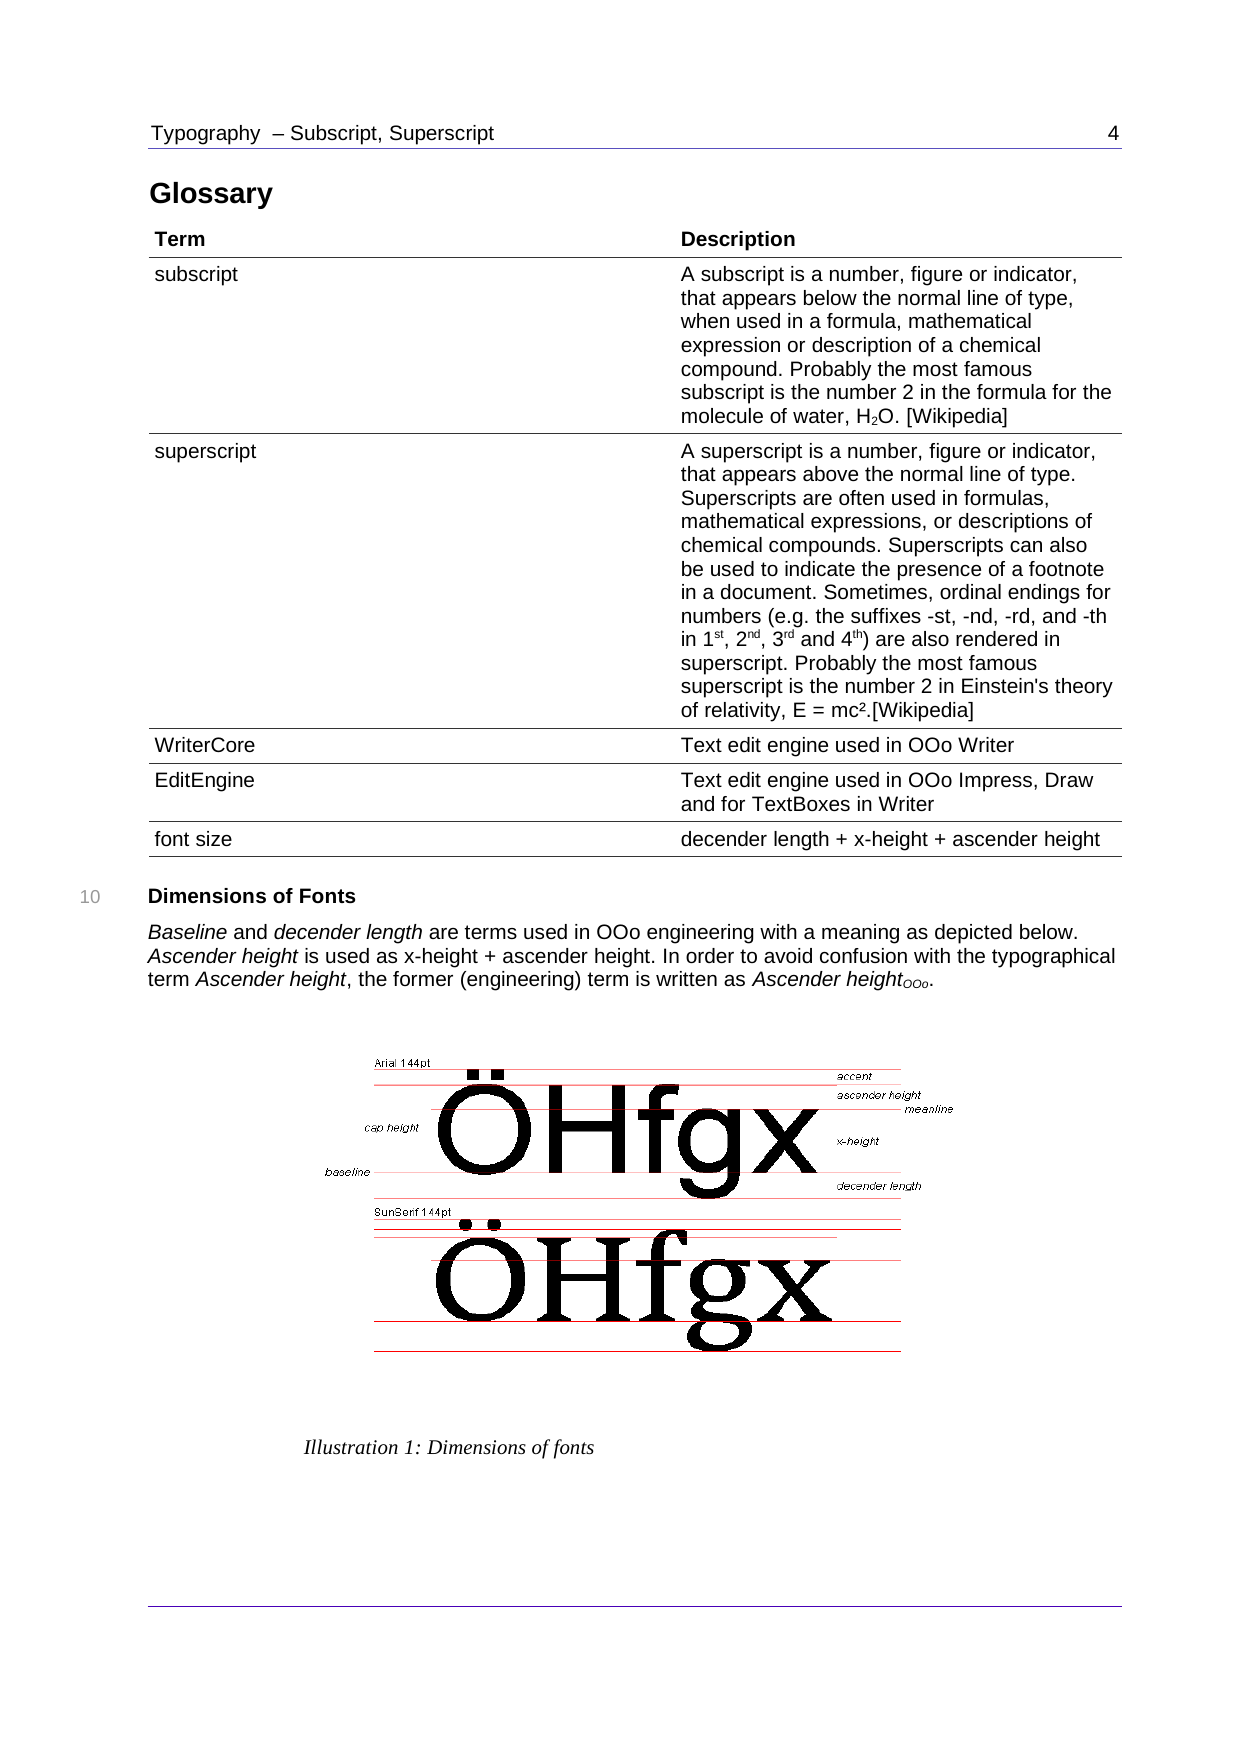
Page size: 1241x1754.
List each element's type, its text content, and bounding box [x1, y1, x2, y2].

table_cell WriterCore [149, 729, 675, 763]
text Dimensions of Fonts [148, 884, 1122, 908]
subtitle Glossary [149, 177, 1122, 209]
table_cell A superscript is a number, figure or indicator, that appears above the normal line of type. Superscripts are often used in formulas, mathematical expressions, or descriptions of chemical compounds. Superscripts can also be used to indicate the presence of a footnote in a document. Sometimes, ordinal endings for numbers (e.g. the suffixes -st, -nd, -rd, and -th in 1st, 2nd, 3rd and 4th) are also rendered in superscript. Probably the most famous superscript is the number 2 in Einstein's theory of relativity, E = mc².[Wikipedia] [675, 434, 1122, 728]
table_cell superscript [149, 434, 675, 728]
text Baseline and decender length are terms used in OOo engineering with a meaning as depicted below. Ascender height is used as x-height + ascender height. In order to avoid confusion with the typographical term Ascender height, the former (engineering) term is written as Ascender heightOOo. [148, 921, 1122, 991]
table_cell subscript [149, 258, 675, 433]
table_cell A subscript is a number, figure or indicator, that appears below the normal line of type, when used in a formula, mathematical expression or description of a chemical compound. Probably the most famous subscript is the number 2 in the formula for the molecule of water, H2O. [Wikipedia] [675, 258, 1122, 433]
table_cell decender length + x-height + ascender height [675, 822, 1122, 856]
table_cell Text edit engine used in OOo Impress, Draw and for TextBoxes in Writer [675, 764, 1122, 821]
table_cell font size [149, 822, 675, 856]
table_cell Text edit engine used in OOo Writer [675, 729, 1122, 763]
table_header Term [149, 222, 675, 257]
table_header Description [675, 222, 1122, 257]
text Illustration 1: Dimensions of fonts [303, 1436, 966, 1459]
table_cell EditEngine [149, 764, 675, 821]
